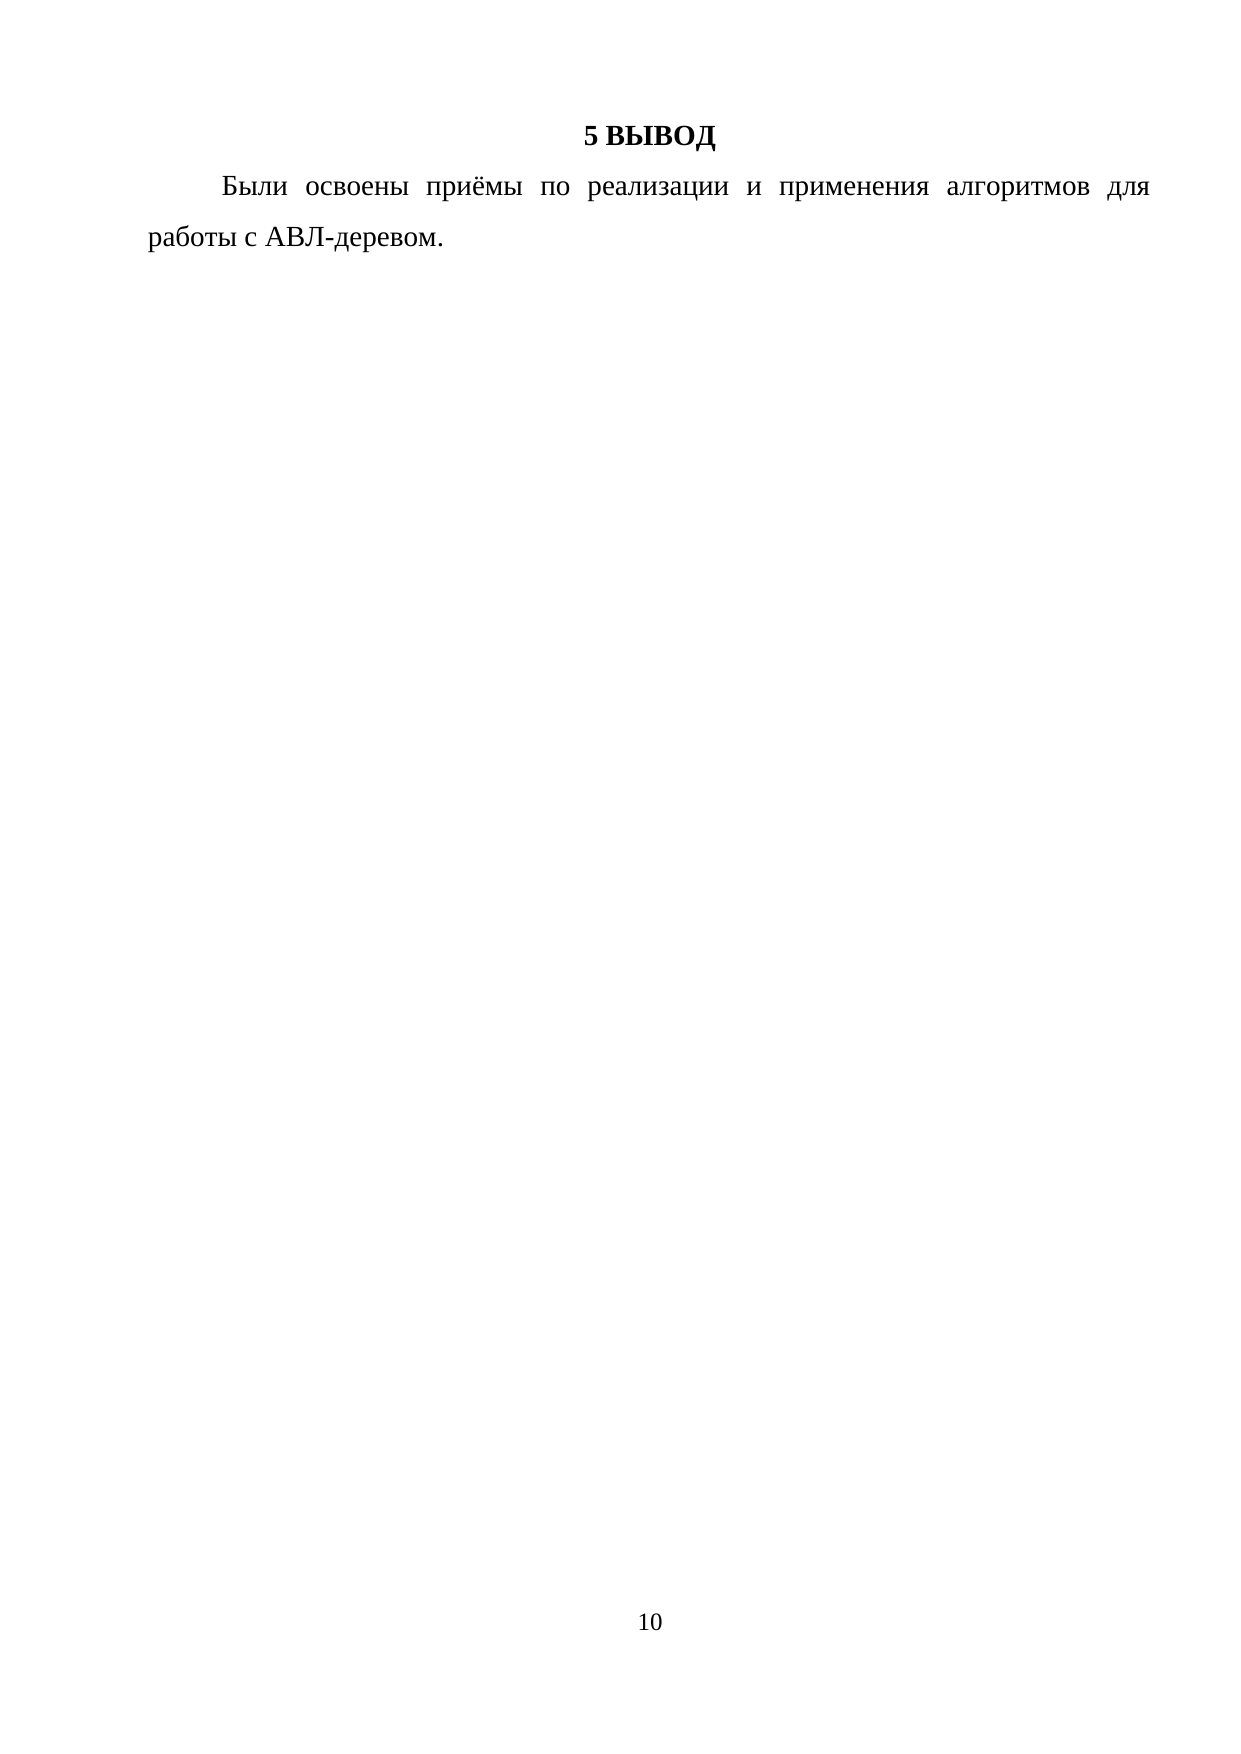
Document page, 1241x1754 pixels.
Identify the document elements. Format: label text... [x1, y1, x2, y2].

text Были освоены приёмы по реализации и применения алгоритмов для работы с АВЛ-деревом. [148, 168, 1152, 252]
text 5 ВЫВОД [148, 118, 1152, 152]
